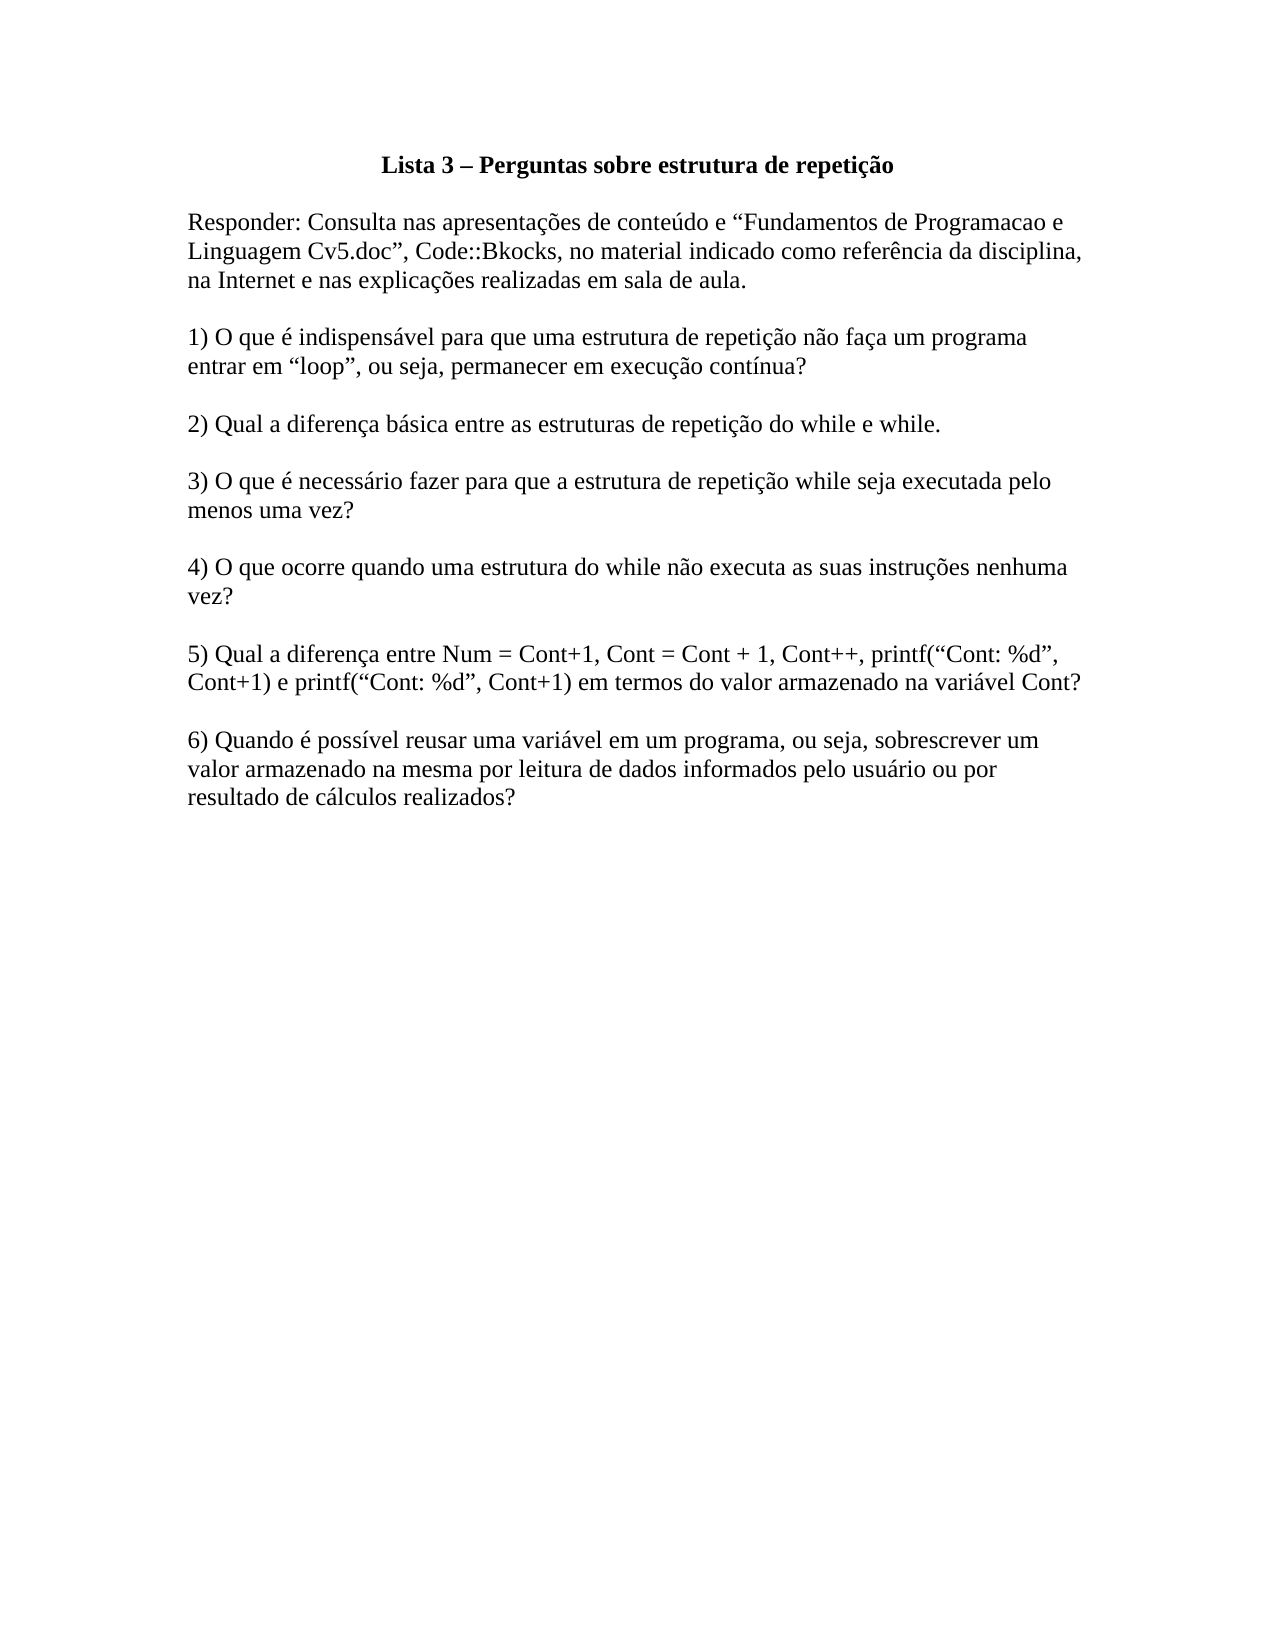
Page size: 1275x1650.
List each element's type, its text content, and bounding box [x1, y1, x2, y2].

text 2) Qual a diferença básica entre as estruturas de repetição do while e while. [187, 409, 1087, 437]
text 1) O que é indispensável para que uma estrutura de repetição não faça um programa entrar em “loop”, ou seja, permanecer em execução contínua? [187, 322, 1087, 380]
text 3) O que é necessário fazer para que a estrutura de repetição while seja executada pelo menos uma vez? [187, 466, 1087, 524]
text 6) Quando é possível reusar uma variável em um programa, ou seja, sobrescrever um valor armazenado na mesma por leitura de dados informados pelo usuário ou por resultado de cálculos realizados? [187, 725, 1087, 811]
text Responder: Consulta nas apresentações de conteúdo e “Fundamentos de Programacao e Linguagem Cv5.doc”, Code::Bkocks, no material indicado como referência da disciplina, na Internet e nas explicações realizadas em sala de aula. [187, 207, 1087, 294]
text 4) O que ocorre quando uma estrutura do while não executa as suas instruções nenhuma vez? [187, 552, 1087, 610]
text 5) Qual a diferença entre Num = Cont+1, Cont = Cont + 1, Cont++, printf(“Cont: %d”, Cont+1) e printf(“Cont: %d”, Cont+1) em termos do valor armazenado na variável Cont? [187, 639, 1087, 696]
text Lista 3 – Perguntas sobre estrutura de repetição [187, 150, 1087, 179]
